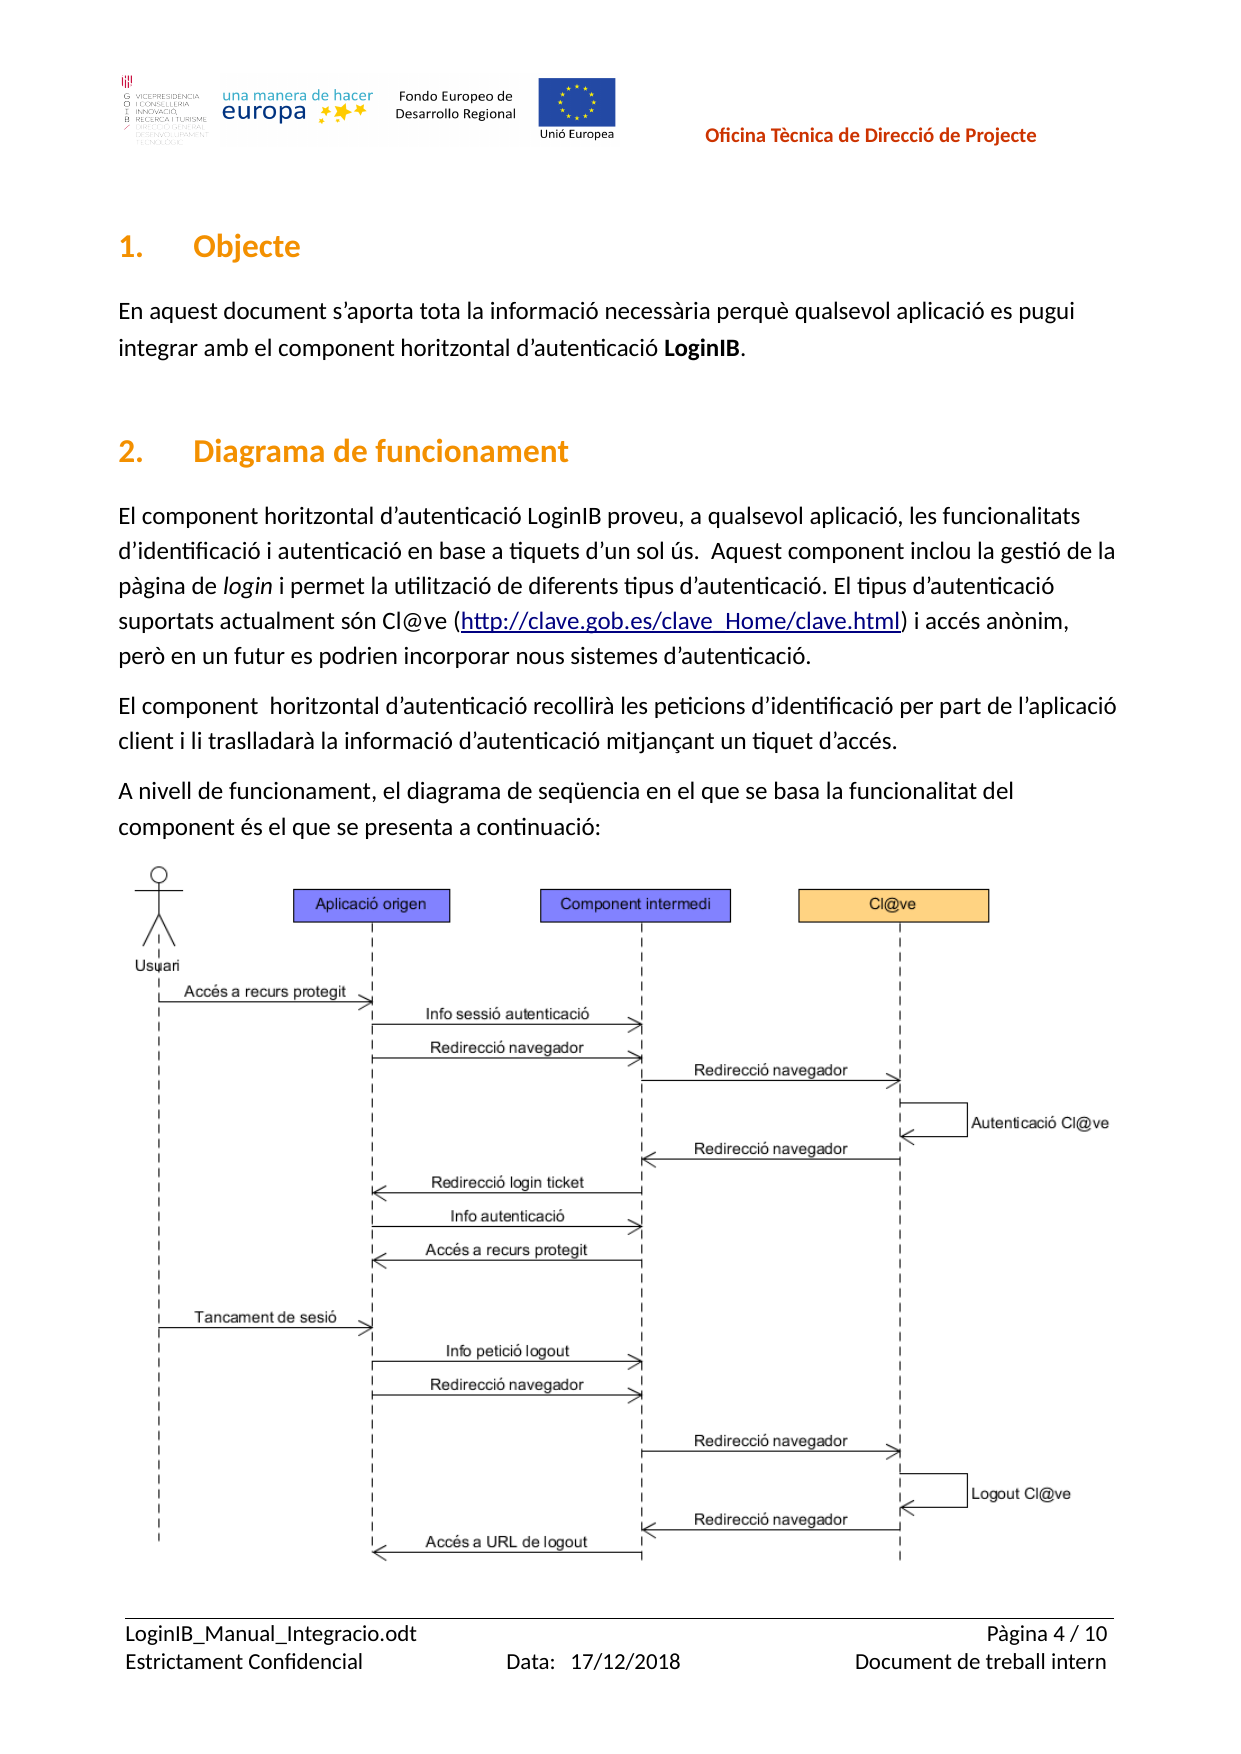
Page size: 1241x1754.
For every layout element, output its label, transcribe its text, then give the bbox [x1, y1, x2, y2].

subtitle Diagrama de funcionament [118, 430, 1122, 471]
picture [118, 862, 1123, 1581]
text A nivell de funcionament, el diagrama de seqüencia en el que se basa la funcionalitat del component és el que se presenta a continuació: [118, 775, 1122, 842]
picture [219, 73, 621, 147]
picture [118, 73, 213, 147]
subtitle Objecte [118, 225, 1122, 266]
text En aquest document s’aporta tota la informació necessària perquè qualsevol aplicació es pugui integrar amb el component horitzontal d’autenticació LoginIB. [118, 295, 1122, 362]
text El component horitzontal d’autenticació LoginIB proveu, a qualsevol aplicació, les funcionalitats d’identificació i autenticació en base a tiquets d’un sol ús. Aquest component inclou la gestió de la pàgina de login i permet la utilització de diferents tipus d’autenticació. El tipus d’autenticació suportats actualment són Cl@ve (http://clave.gob.es/clave_Home/clave.html) i accés anònim, però en un futur es podrien incorporar nous sistemes d’autenticació. [118, 500, 1122, 671]
text El component horitzontal d’autenticació recollirà les peticions d’identificació per part de l’aplicació client i li traslladarà la informació d’autenticació mitjançant un tiquet d’accés. [118, 690, 1122, 756]
